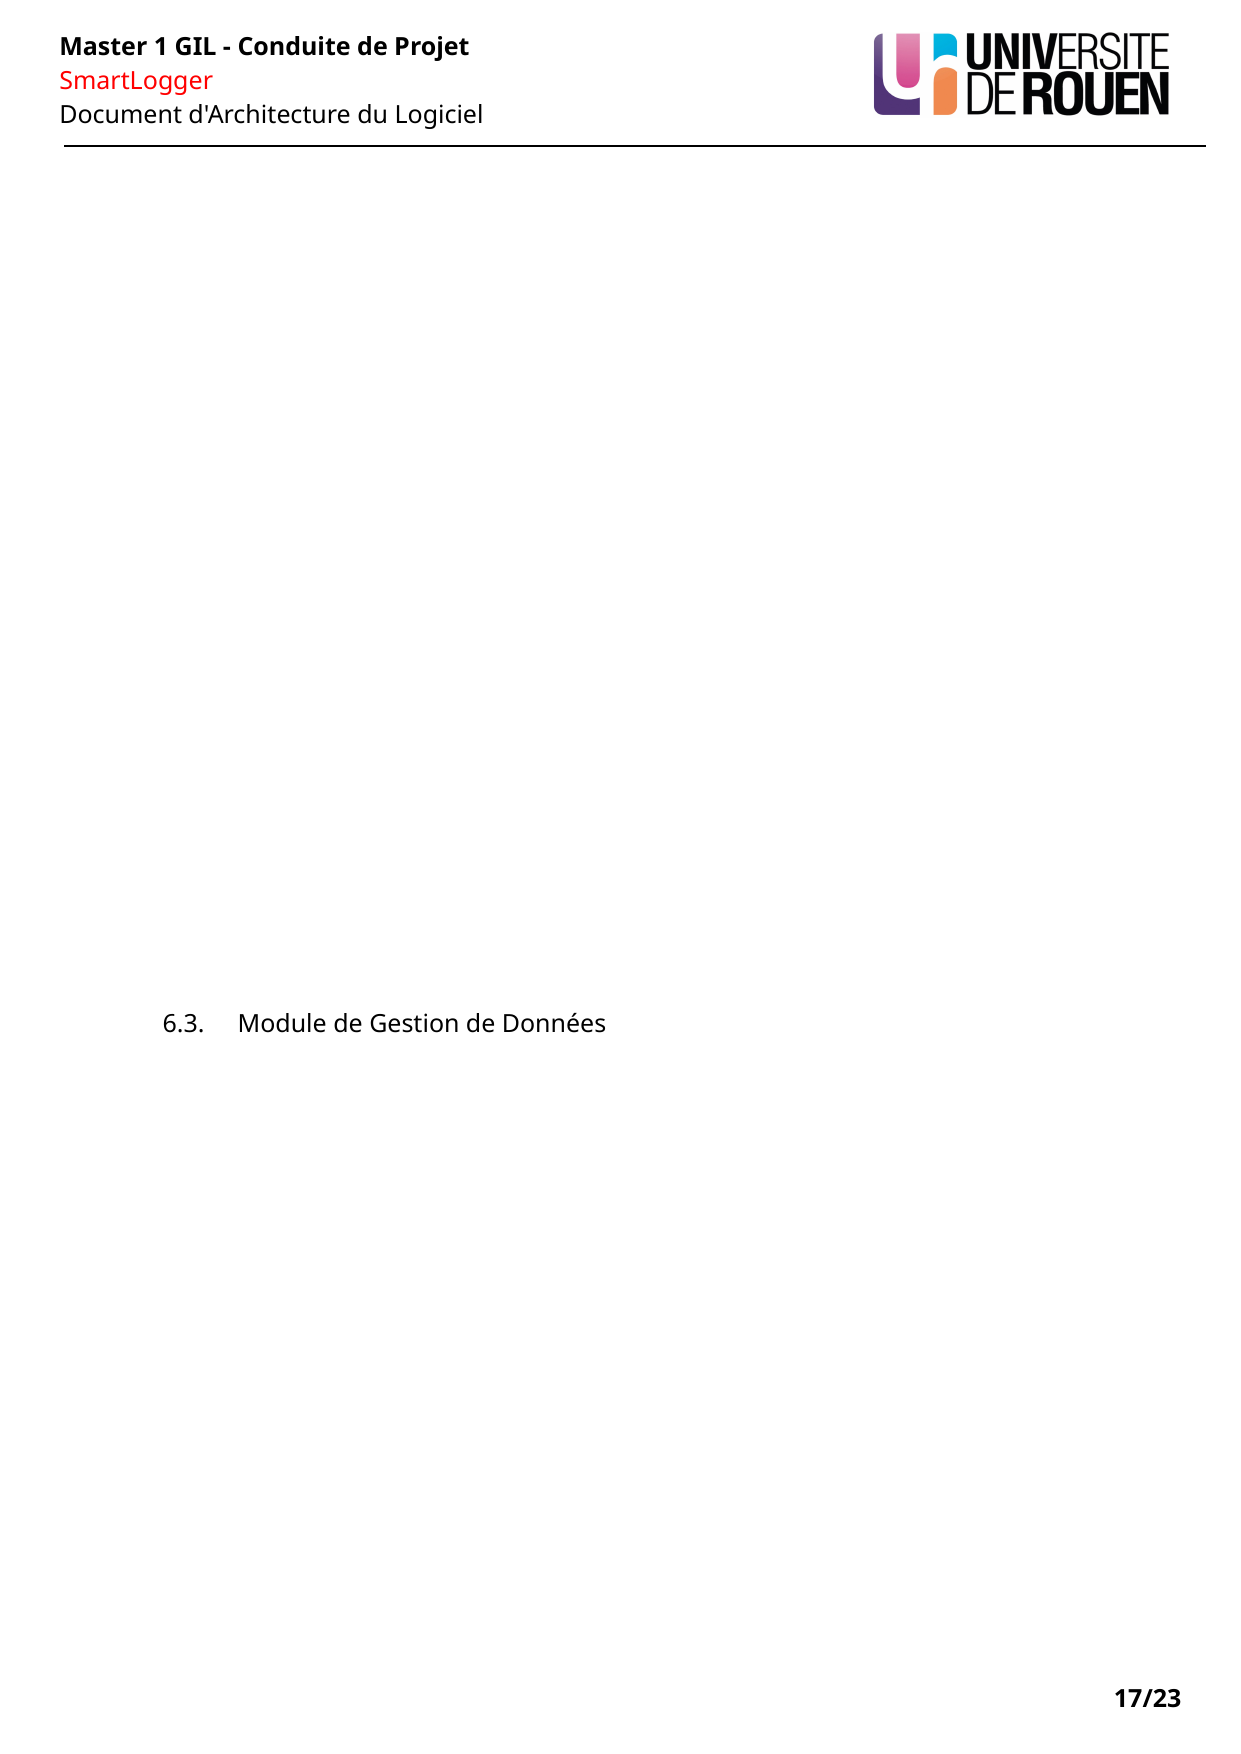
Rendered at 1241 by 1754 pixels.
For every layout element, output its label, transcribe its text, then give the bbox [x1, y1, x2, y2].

subtitle Module de Gestion de Données [162, 1005, 1181, 1039]
picture [872, 32, 1170, 118]
